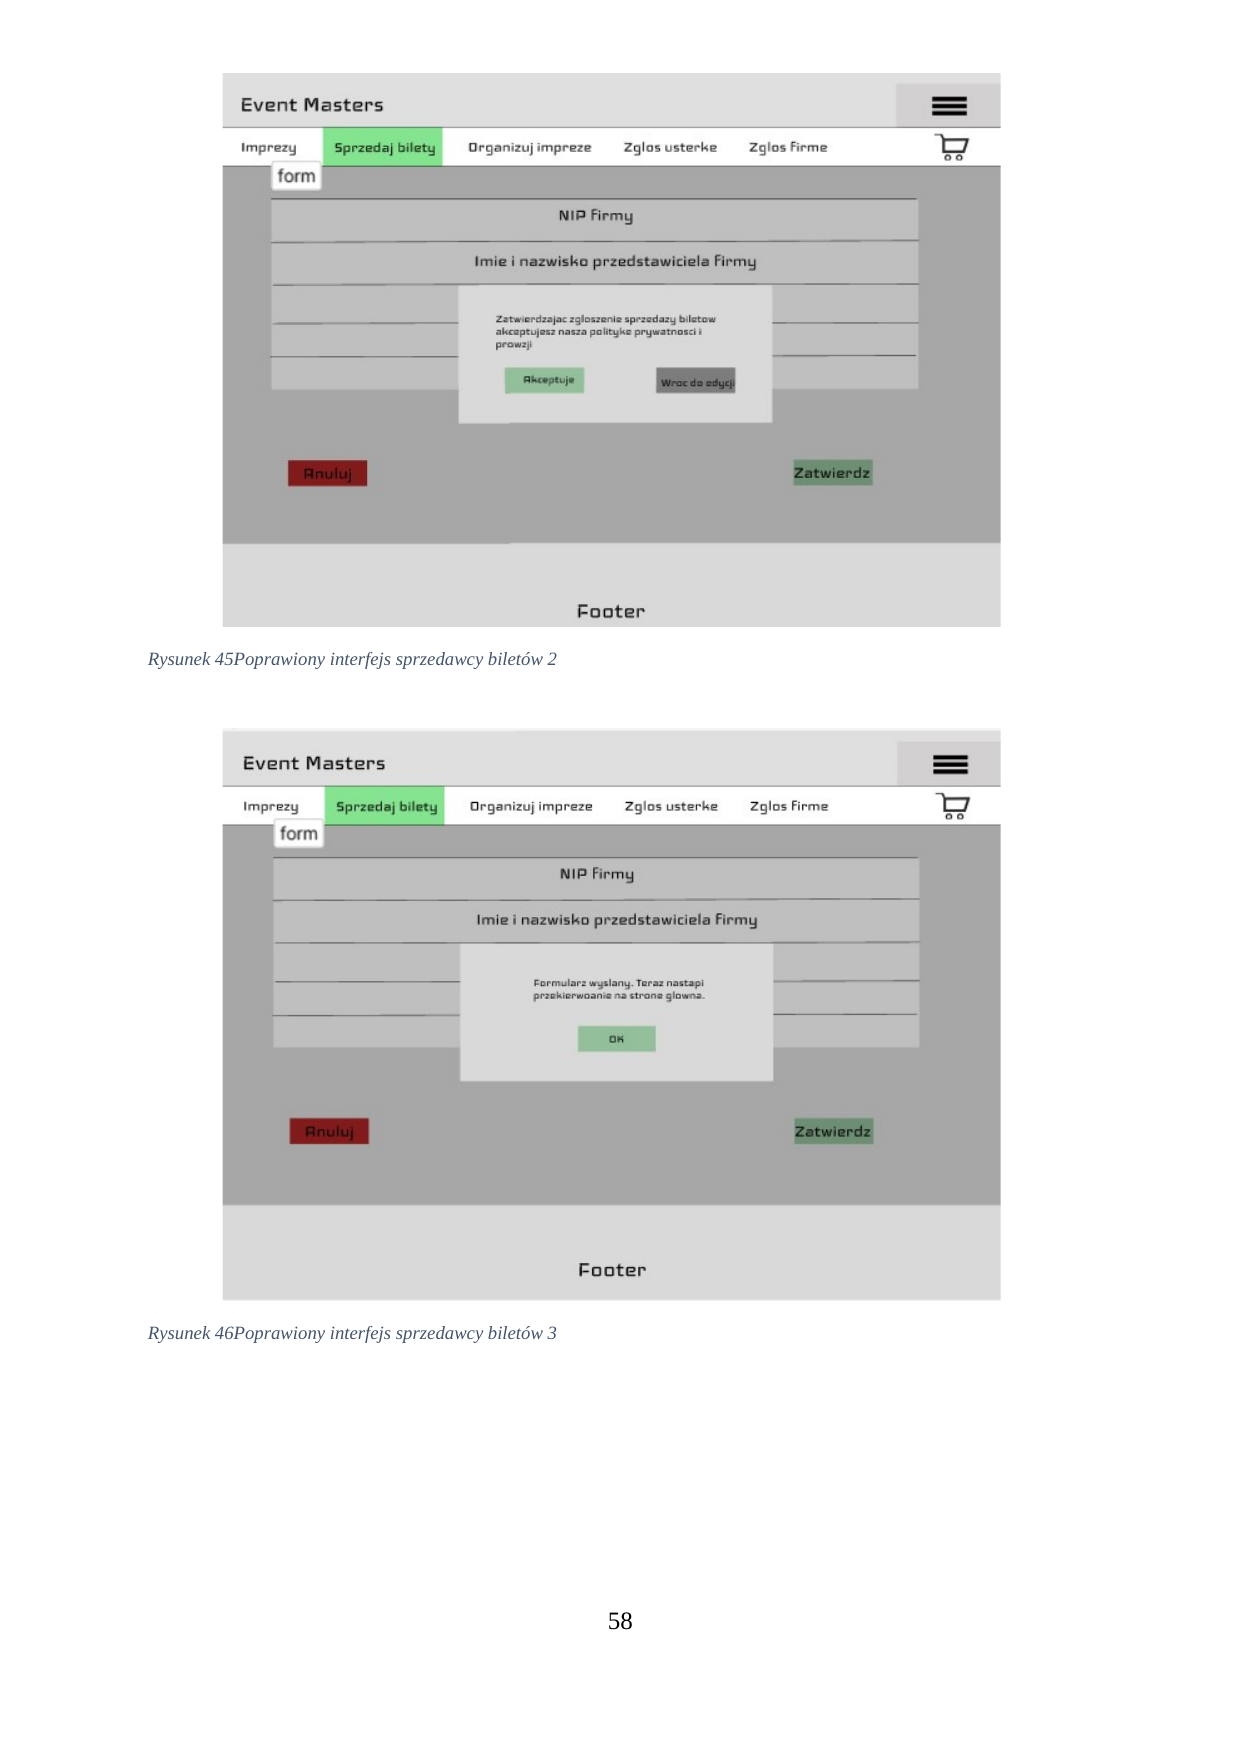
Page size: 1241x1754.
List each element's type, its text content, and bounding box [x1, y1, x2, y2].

text Rysunek 45Poprawiony interfejs sprzedawcy biletów 2 [148, 648, 1093, 669]
text Rysunek 46Poprawiony interfejs sprzedawcy biletów 3 [148, 1322, 1093, 1343]
